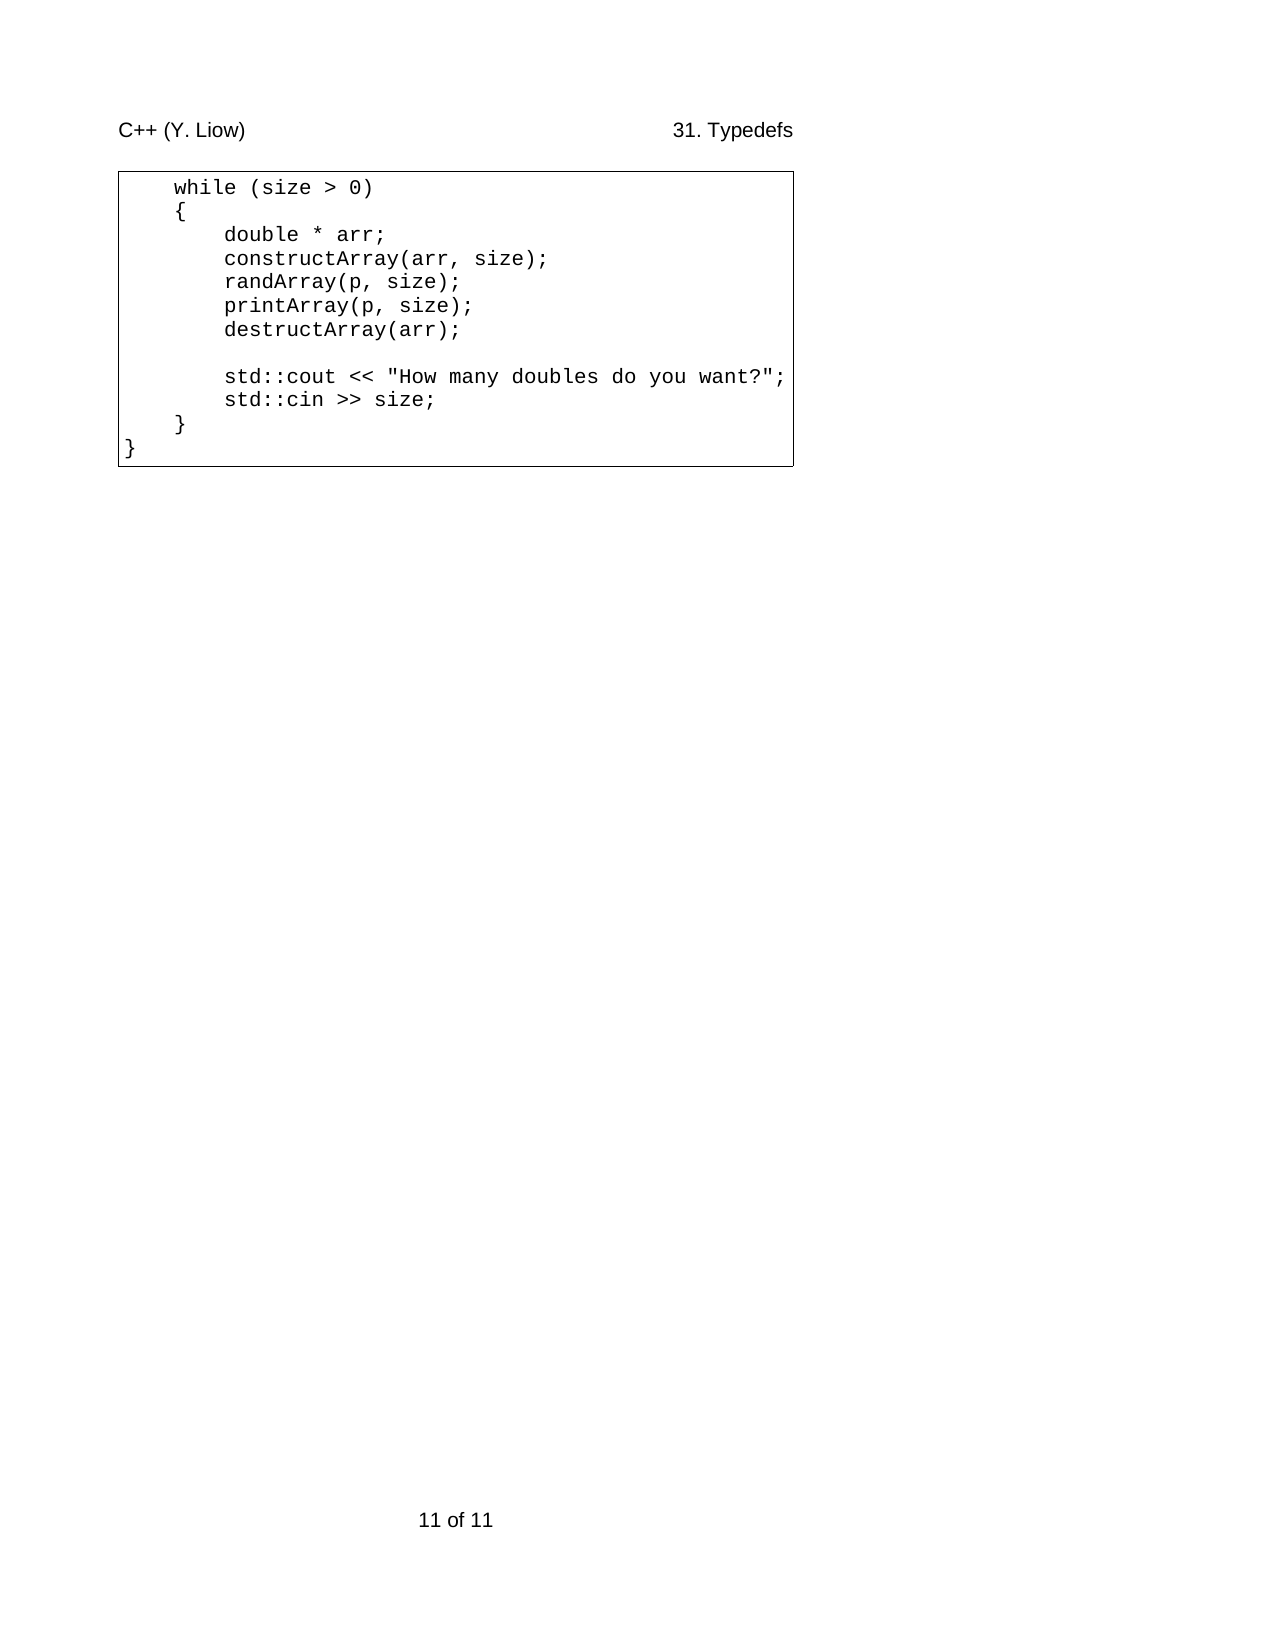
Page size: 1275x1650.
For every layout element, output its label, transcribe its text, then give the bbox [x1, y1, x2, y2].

table_header while (size > 0) { double * arr; constructArray(arr, size); randArray(p, size); printArray(p, size); destructArray(arr); std::cout << "How many doubles do you want?"; std::cin >> size; } } [119, 172, 793, 466]
